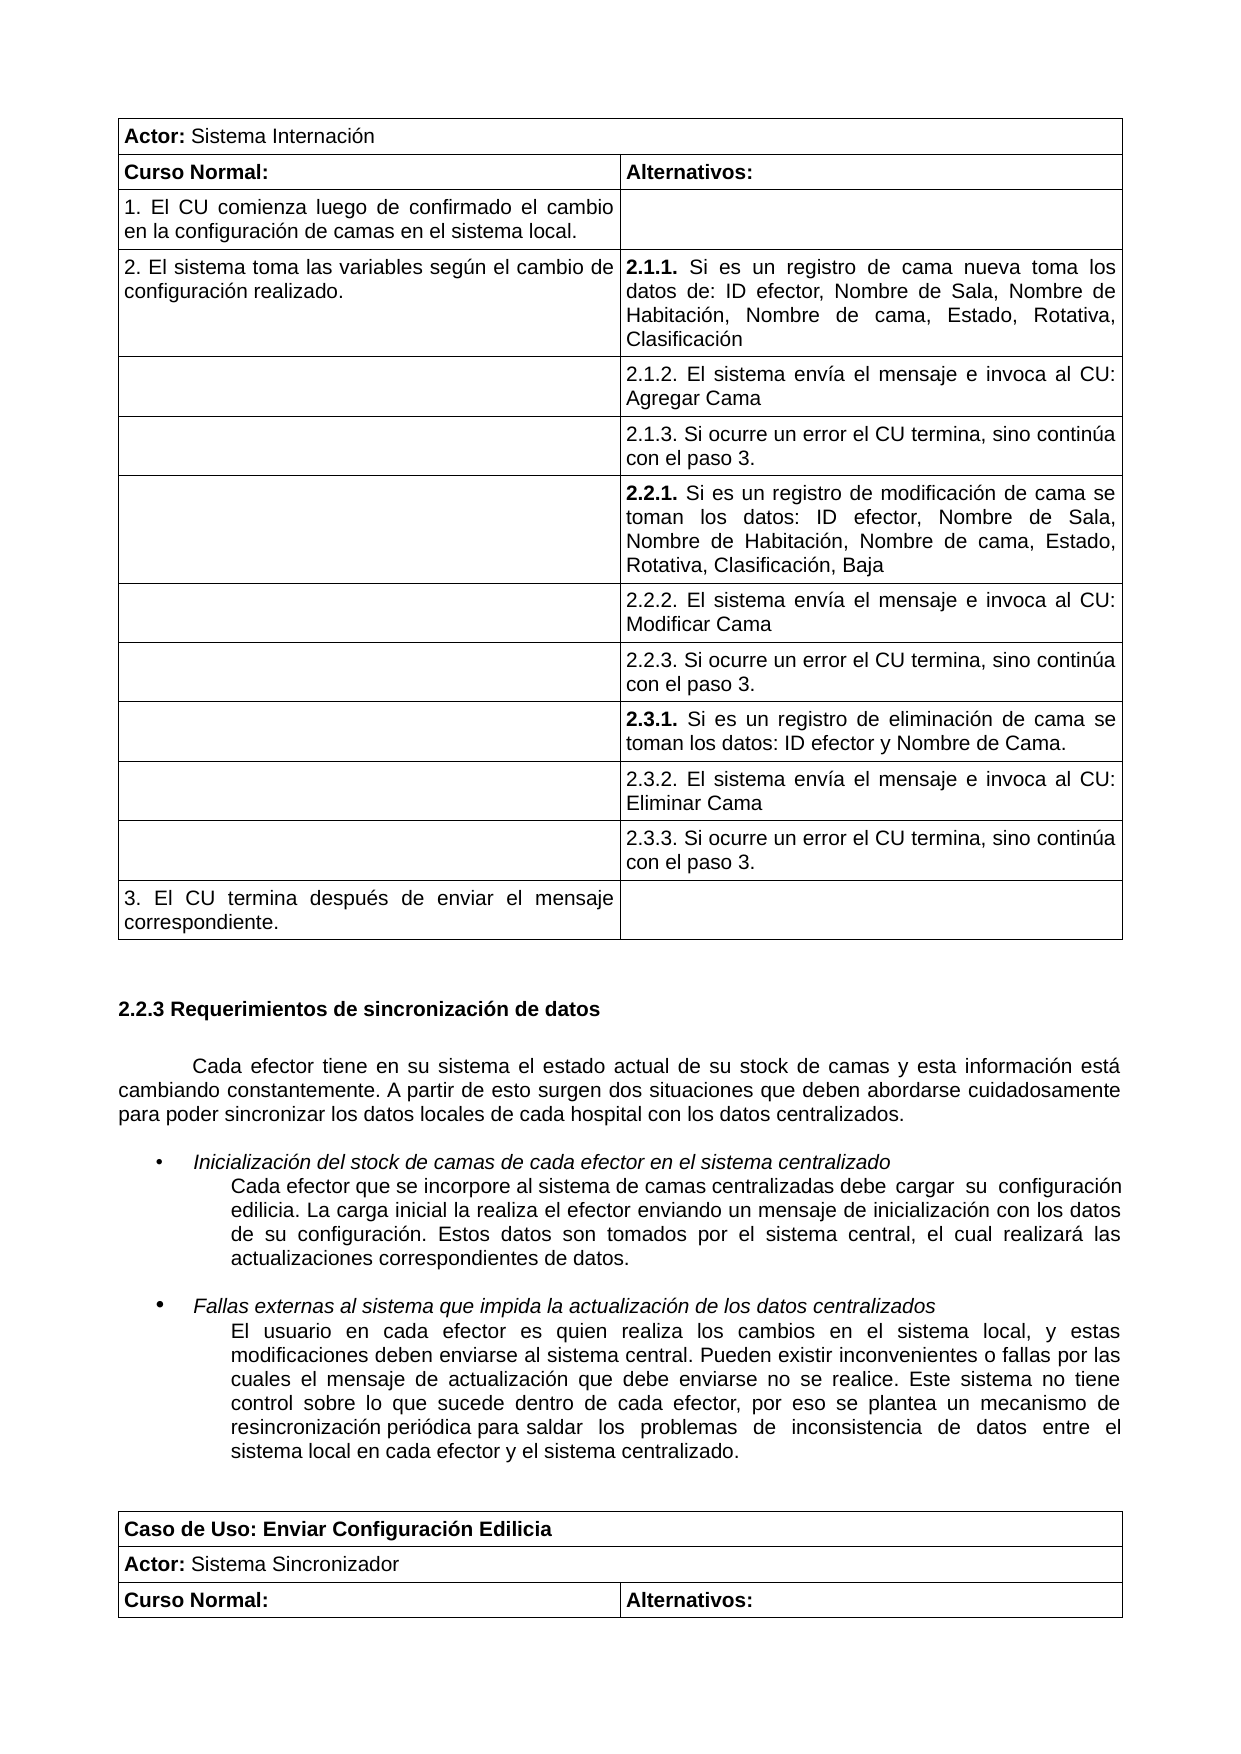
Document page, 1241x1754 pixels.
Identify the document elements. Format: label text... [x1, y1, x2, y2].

table_cell Curso Normal: [119, 155, 620, 189]
table_cell 2.2.3. Si ocurre un error el CU termina, sino continúa con el paso 3. [621, 643, 1122, 701]
list Fallas externas al sistema que impida la actualización de los datos centralizados [156, 1294, 1122, 1319]
table_cell [119, 476, 620, 582]
list Inicialización del stock de camas de cada efector en el sistema centralizado [156, 1150, 1122, 1174]
table_cell [119, 584, 620, 642]
table_cell Alternativos: [621, 1583, 1122, 1617]
table_cell 3. El CU termina después de enviar el mensaje correspondiente. [119, 881, 620, 939]
text 2.2.3 Requerimientos de sincronización de datos [118, 997, 1122, 1021]
table_cell 2.1.1. Si es un registro de cama nueva toma los datos de: ID efector, Nombre de Sala, Nombre de Habitación, Nombre de cama, Estado, Rotativa, Clasificación [621, 250, 1122, 356]
table_cell 2.3.1. Si es un registro de eliminación de cama se toman los datos: ID efector y Nombre de Cama. [621, 702, 1122, 761]
table_header Caso de Uso: Enviar Configuración Edilicia [119, 1512, 1122, 1546]
table_cell [119, 702, 620, 761]
table_cell 2.3.3. Si ocurre un error el CU termina, sino continúa con el paso 3. [621, 821, 1122, 880]
list El usuario en cada efector es quien realiza los cambios en el sistema local, y estas modificaciones deben enviarse al sistema central. Pueden existir inconvenientes o fallas por las cuales el mensaje de actualización que debe enviarse no se realice. Este sistema no tiene control sobre lo que sucede dentro de cada efector, por eso se plantea un mecanismo de resincronización periódica para saldar los problemas de inconsistencia de datos entre el sistema local en cada efector y el sistema centralizado. [193, 1319, 1122, 1463]
table_cell 1. El CU comienza luego de confirmado el cambio en la configuración de camas en el sistema local. [119, 190, 620, 249]
table_cell [119, 417, 620, 475]
table_cell 2.1.3. Si ocurre un error el CU termina, sino continúa con el paso 3. [621, 417, 1122, 475]
table_cell [119, 357, 620, 416]
table_cell Curso Normal: [119, 1583, 620, 1617]
table_cell 2. El sistema toma las variables según el cambio de configuración realizado. [119, 250, 620, 356]
table_cell Alternativos: [621, 155, 1122, 189]
table_cell [119, 762, 620, 820]
table_cell Actor: Sistema Sincronizador [119, 1547, 1122, 1582]
table_cell [119, 643, 620, 701]
table_cell [621, 881, 1122, 939]
table_cell [621, 190, 1122, 249]
table_cell 2.1.2. El sistema envía el mensaje e invoca al CU: Agregar Cama [621, 357, 1122, 416]
table_cell Actor: Sistema Internación [119, 119, 1122, 154]
table_cell 2.2.2. El sistema envía el mensaje e invoca al CU: Modificar Cama [621, 584, 1122, 642]
table_cell 2.2.1. Si es un registro de modificación de cama se toman los datos: ID efector, Nombre de Sala, Nombre de Habitación, Nombre de cama, Estado, Rotativa, Clasificación, Baja [621, 476, 1122, 582]
list Cada efector que se incorpore al sistema de camas centralizadas debe cargar su configuración edilicia. La carga inicial la realiza el efector enviando un mensaje de inicialización con los datos de su configuración. Estos datos son tomados por el sistema central, el cual realizará las actualizaciones correspondientes de datos. [193, 1174, 1122, 1270]
table_cell [119, 821, 620, 880]
table_cell 2.3.2. El sistema envía el mensaje e invoca al CU: Eliminar Cama [621, 762, 1122, 820]
text Cada efector tiene en su sistema el estado actual de su stock de camas y esta información está cambiando constantemente. A partir de esto surgen dos situaciones que deben abordarse cuidadosamente para poder sincronizar los datos locales de cada hospital con los datos centralizados. [118, 1049, 1122, 1126]
